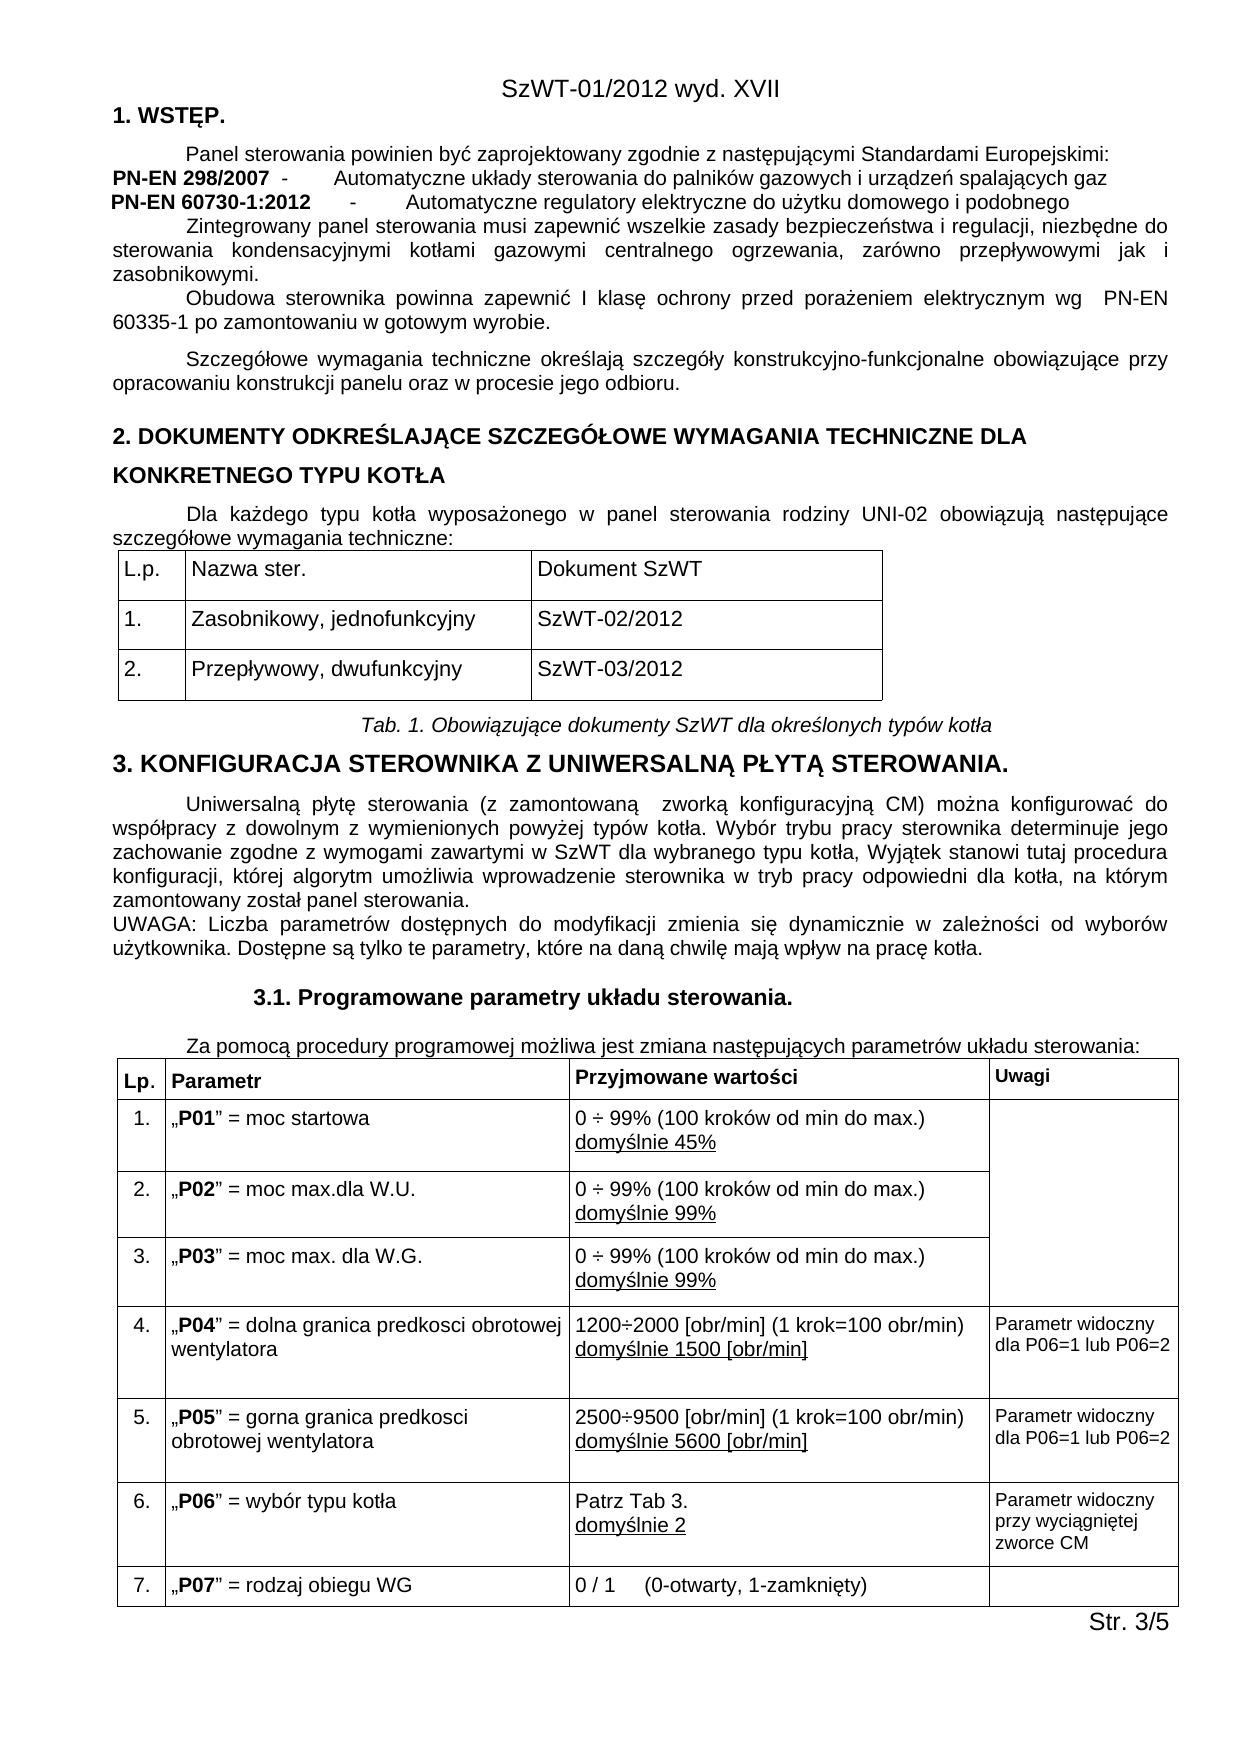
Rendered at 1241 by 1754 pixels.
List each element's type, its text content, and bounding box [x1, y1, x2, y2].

table_cell 5. [118, 1399, 165, 1482]
table_cell 6. [118, 1483, 165, 1566]
text Dla każdego typu kotła wyposażonego w panel sterowania rodziny UNI-02 obowiązują następujące szczegółowe wymagania techniczne: [112, 502, 1169, 550]
subtitle 2. DOKUMENTY odkreślające SZCZEGÓŁOWE WYMAGANIA TECHNICZNE DLA KONKRETNEGO TYPU KOTŁA [112, 423, 1169, 489]
table_cell 3. [118, 1238, 165, 1306]
subtitle 3. KONFIGURACJA STEROWNIKA Z UNIWERSALNĄ PŁYTĄ STEROWANIA. [112, 749, 1169, 778]
text Panel sterowania powinien być zaprojektowany zgodnie z następującymi Standardami Europejskimi: [112, 142, 1169, 166]
table_cell Przepływowy, dwufunkcyjny [186, 650, 531, 699]
table_cell 2. [118, 1172, 165, 1237]
table_cell „P04” = dolna granica predkosci obrotowej wentylatora [166, 1307, 569, 1398]
table_cell „P03” = moc max. dla W.G. [166, 1238, 569, 1306]
table_cell Patrz Tab 3. domyślnie 2 [570, 1483, 989, 1566]
table_header Uwagi [990, 1059, 1178, 1099]
table_cell 0 / 1 (0-otwarty, 1-zamknięty) [570, 1567, 989, 1606]
table_cell [990, 1567, 1178, 1606]
table_cell 1200÷2000 [obr/min] (1 krok=100 obr/min) domyślnie 1500 [obr/min] [570, 1307, 989, 1398]
table_cell 1. [119, 601, 185, 649]
table_cell Parametr widoczny dla P06=1 lub P06=2 [990, 1307, 1178, 1398]
subtitle 3.1. Programowane parametry układu sterowania. [179, 984, 1169, 1010]
text Obudowa sterownika powinna zapewnić I klasę ochrony przed porażeniem elektrycznym wg PN-EN 60335-1 po zamontowaniu w gotowym wyrobie. [112, 286, 1169, 334]
text Szczegółowe wymagania techniczne określają szczegóły konstrukcyjno-funkcjonalne obowiązujące przy opracowaniu konstrukcji panelu oraz w procesie jego odbioru. [112, 346, 1169, 394]
subtitle 1. WSTĘP. [112, 102, 1169, 129]
table_cell 0 ÷ 99% (100 kroków od min do max.) domyślnie 45% [570, 1100, 989, 1171]
text Za pomocą procedury programowej możliwa jest zmiana następujących parametrów układu sterowania: [112, 1034, 1169, 1058]
table_cell „P01” = moc startowa [166, 1100, 569, 1171]
table_cell Parametr widoczny przy wyciągniętej zworce CM [990, 1483, 1178, 1566]
table_cell 2. [119, 650, 185, 699]
table_cell 1. [118, 1100, 165, 1171]
text UWAGA: Liczba parametrów dostępnych do modyfikacji zmienia się dynamicznie w zależności od wyborów użytkownika. Dostępne są tylko te parametry, które na daną chwilę mają wpływ na pracę kotła. [112, 912, 1169, 960]
text Zintegrowany panel sterowania musi zapewnić wszelkie zasady bezpieczeństwa i regulacji, niezbędne do sterowania kondensacyjnymi kotłami gazowymi centralnego ogrzewania, zarówno przepływowymi jak i zasobnikowymi. [112, 214, 1169, 286]
text PN-EN 298/2007 - Automatyczne układy sterowania do palników gazowych i urządzeń spalających gaz [112, 166, 1169, 190]
table_cell 2500÷9500 [obr/min] (1 krok=100 obr/min) domyślnie 5600 [obr/min] [570, 1399, 989, 1482]
text Tab. 1. Obowiązujące dokumenty SzWT dla określonych typów kotła [112, 712, 1169, 736]
table_cell Zasobnikowy, jednofunkcyjny [186, 601, 531, 649]
table_header Lp. [118, 1059, 165, 1099]
table_cell „P02” = moc max.dla W.U. [166, 1172, 569, 1237]
table_cell 4. [118, 1307, 165, 1398]
text PN-EN 60730-1:2012 - Automatyczne regulatory elektryczne do użytku domowego i podobnego [111, 190, 1169, 214]
text Uniwersalną płytę sterowania (z zamontowaną zworką konfiguracyjną CM) można konfigurować do współpracy z dowolnym z wymienionych powyżej typów kotła. Wybór trybu pracy sterownika determinuje jego zachowanie zgodne z wymogami zawartymi w SzWT dla wybranego typu kotła, Wyjątek stanowi tutaj procedura konfiguracji, której algorytm umożliwia wprowadzenie sterownika w tryb pracy odpowiedni dla kotła, na którym zamontowany został panel sterowania. [112, 792, 1169, 912]
table_cell [990, 1100, 1178, 1306]
table_cell 0 ÷ 99% (100 kroków od min do max.) domyślnie 99% [570, 1172, 989, 1237]
table_cell 0 ÷ 99% (100 kroków od min do max.) domyślnie 99% [570, 1238, 989, 1306]
table_header L.p. [119, 551, 185, 599]
table_cell SzWT-02/2012 [532, 601, 882, 649]
table_cell „P06” = wybór typu kotła [166, 1483, 569, 1566]
table_header Parametr [166, 1059, 569, 1099]
table_header Przyjmowane wartości [570, 1059, 989, 1099]
table_cell SzWT-03/2012 [532, 650, 882, 699]
table_cell 7. [118, 1567, 165, 1606]
table_cell „P07” = rodzaj obiegu WG [166, 1567, 569, 1606]
table_header Nazwa ster. [186, 551, 531, 599]
table_header Dokument SzWT [532, 551, 882, 599]
table_cell Parametr widoczny dla P06=1 lub P06=2 [990, 1399, 1178, 1482]
table_cell „P05” = gorna granica predkosci obrotowej wentylatora [166, 1399, 569, 1482]
